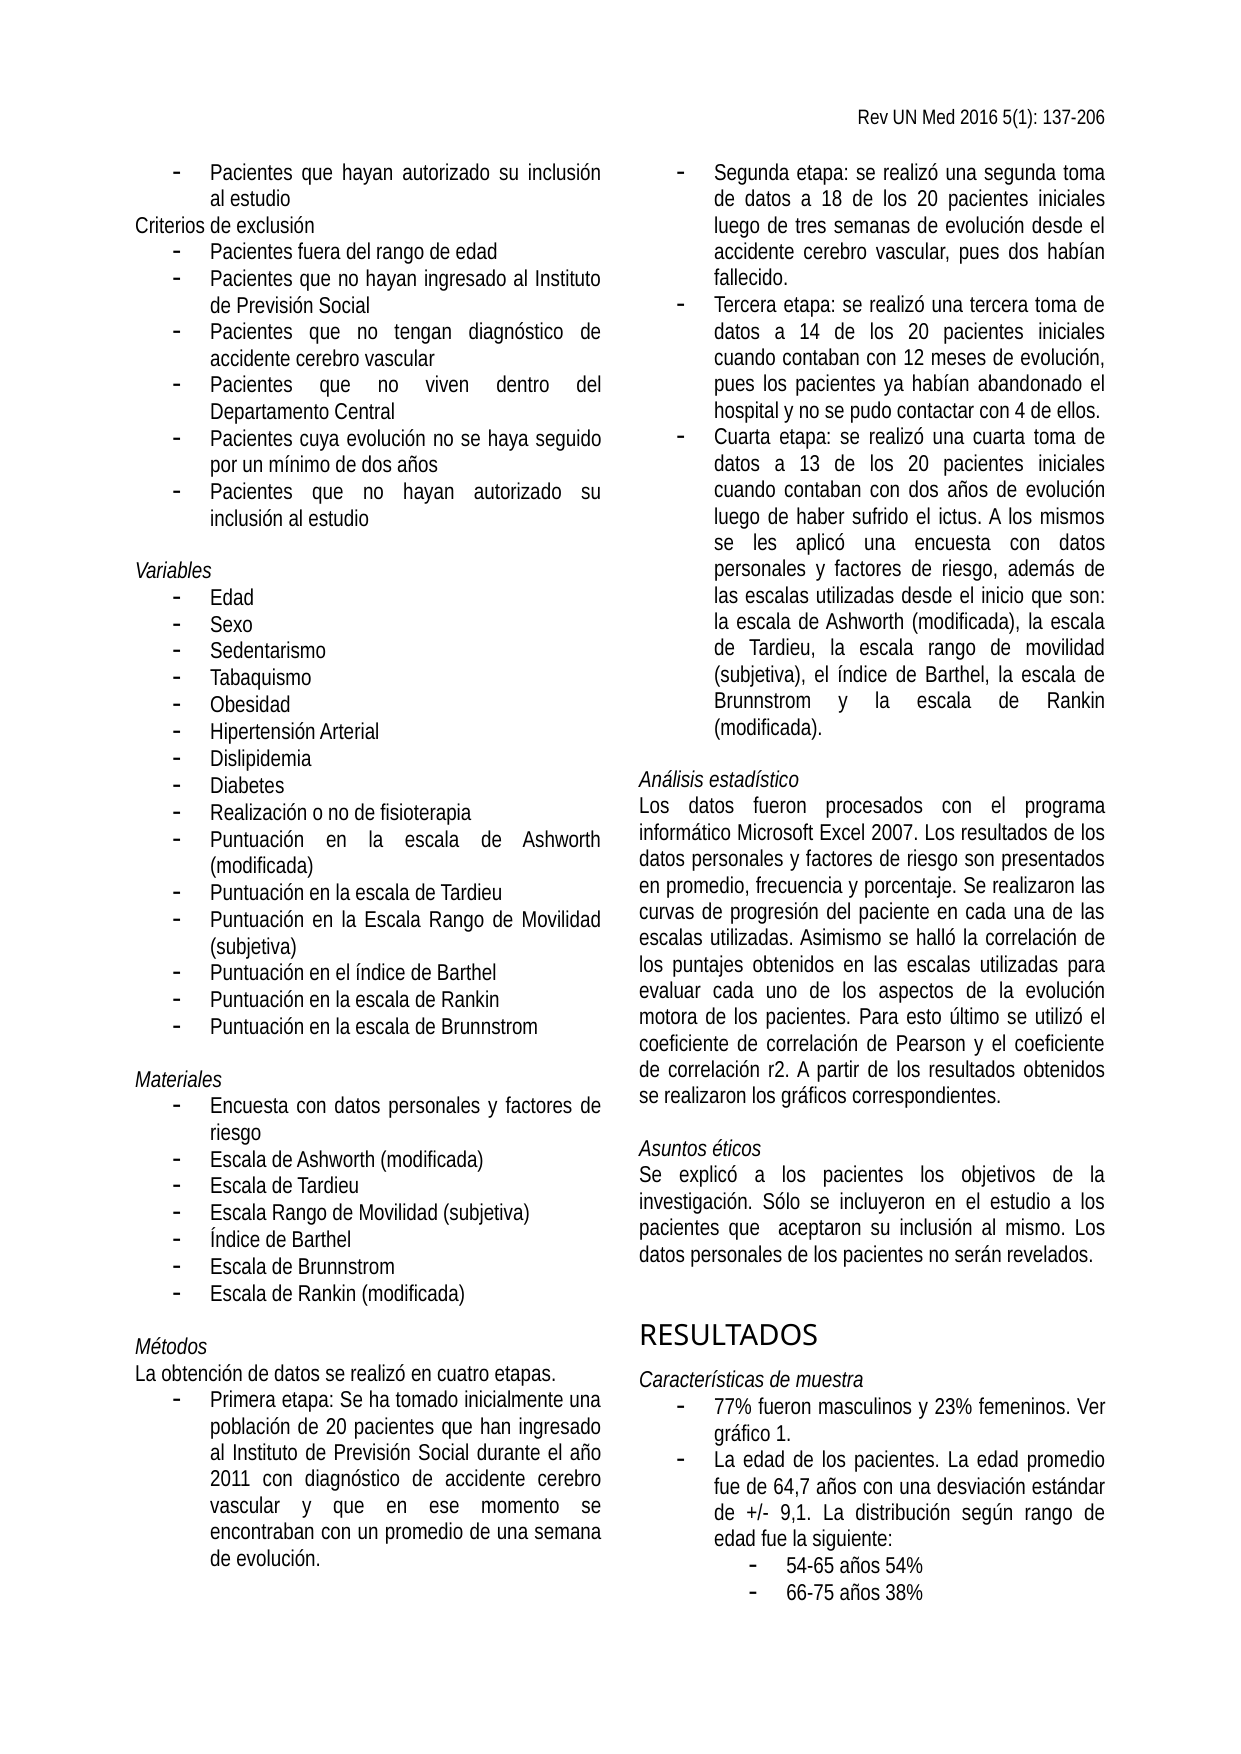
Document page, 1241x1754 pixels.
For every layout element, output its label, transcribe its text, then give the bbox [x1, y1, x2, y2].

list Edad [172, 584, 601, 611]
list Tercera etapa: se realizó una tercera toma de datos a 14 de los 20 pacientes iniciales cuando contaban con 12 meses de evolución, pues los pacientes ya habían abandonado el hospital y no se pudo contactar con 4 de ellos. [676, 291, 1105, 423]
list Sedentarismo [172, 637, 601, 664]
text Los datos fueron procesados con el programa informático Microsoft Excel 2007. Los resultados de los datos personales y factores de riesgo son presentados en promedio, frecuencia y porcentaje. Se realizaron las curvas de progresión del paciente en cada una de las escalas utilizadas. Asimismo se halló la correlación de los puntajes obtenidos en las escalas utilizadas para evaluar cada uno de los aspectos de la evolución motora de los pacientes. Para esto último se utilizó el coeficiente de correlación de Pearson y el coeficiente de correlación r2. A partir de los resultados obtenidos se realizaron los gráficos correspondientes. [639, 792, 1105, 1109]
text Características de muestra [639, 1366, 1105, 1393]
text Asuntos éticos [639, 1135, 1105, 1161]
list Pacientes fuera del rango de edad [172, 238, 601, 265]
text Variables [135, 557, 601, 584]
list Encuesta con datos personales y factores de riesgo [172, 1092, 601, 1146]
text Métodos [135, 1333, 601, 1359]
subtitle RESULTADOS [639, 1314, 1105, 1354]
list Pacientes que no hayan ingresado al Instituto de Previsión Social [172, 265, 601, 318]
list Segunda etapa: se realizó una segunda toma de datos a 18 de los 20 pacientes iniciales luego de tres semanas de evolución desde el accidente cerebro vascular, pues dos habían fallecido. [676, 158, 1105, 291]
list Pacientes que no hayan autorizado su inclusión al estudio [172, 478, 601, 531]
list Diabetes [172, 772, 601, 799]
list Escala de Rankin (modificada) [172, 1280, 601, 1307]
list Dislipidemia [172, 745, 601, 772]
list Puntuación en la escala de Brunnstrom [172, 1013, 601, 1039]
list Cuarta etapa: se realizó una cuarta toma de datos a 13 de los 20 pacientes iniciales cuando contaban con dos años de evolución luego de haber sufrido el ictus. A los mismos se les aplicó una encuesta con datos personales y factores de riesgo, además de las escalas utilizadas desde el inicio que son: la escala de Ashworth (modificada), la escala de Tardieu, la escala rango de movilidad (subjetiva), el índice de Barthel, la escala de Brunnstrom y la escala de Rankin (modificada). [676, 423, 1105, 740]
text Se explicó a los pacientes los objetivos de la investigación. Sólo se incluyeron en el estudio a los pacientes que aceptaron su inclusión al mismo. Los datos personales de los pacientes no serán revelados. [639, 1161, 1105, 1267]
list Escala de Tardieu [172, 1172, 601, 1199]
list Escala de Brunnstrom [172, 1253, 601, 1280]
list Puntuación en el índice de Barthel [172, 959, 601, 986]
list Índice de Barthel [172, 1226, 601, 1253]
list Hipertensión Arterial [172, 718, 601, 745]
list La edad de los pacientes. La edad promedio fue de 64,7 años con una desviación estándar de +/- 9,1. La distribución según rango de edad fue la siguiente: [676, 1446, 1105, 1552]
list 77% fueron masculinos y 23% femeninos. Ver gráfico 1. [676, 1393, 1105, 1446]
list Sexo [172, 611, 601, 637]
list Obesidad [172, 691, 601, 718]
text Materiales [135, 1066, 601, 1092]
list Primera etapa: Se ha tomado inicialmente una población de 20 pacientes que han ingresado al Instituto de Previsión Social durante el año 2011 con diagnóstico de accidente cerebro vascular y que en ese momento se encontraban con un promedio de una semana de evolución. [172, 1386, 601, 1571]
list 54-65 años 54% [748, 1552, 1105, 1579]
text La obtención de datos se realizó en cuatro etapas. [135, 1359, 601, 1386]
list Realización o no de fisioterapia [172, 799, 601, 826]
list Pacientes que no tengan diagnóstico de accidente cerebro vascular [172, 318, 601, 371]
list Pacientes cuya evolución no se haya seguido por un mínimo de dos años [172, 424, 601, 478]
text Criterios de exclusión [135, 212, 601, 238]
list Puntuación en la escala de Tardieu [172, 879, 601, 906]
list Pacientes que hayan autorizado su inclusión al estudio [172, 158, 601, 212]
list 66-75 años 38% [748, 1579, 1105, 1606]
list Escala de Ashworth (modificada) [172, 1146, 601, 1172]
list Escala Rango de Movilidad (subjetiva) [172, 1199, 601, 1226]
text Análisis estadístico [639, 766, 1105, 792]
list Puntuación en la Escala Rango de Movilidad (subjetiva) [172, 906, 601, 959]
list Puntuación en la escala de Rankin [172, 986, 601, 1013]
list Puntuación en la escala de Ashworth (modificada) [172, 826, 601, 879]
list Pacientes que no viven dentro del Departamento Central [172, 371, 601, 424]
list Tabaquismo [172, 664, 601, 691]
